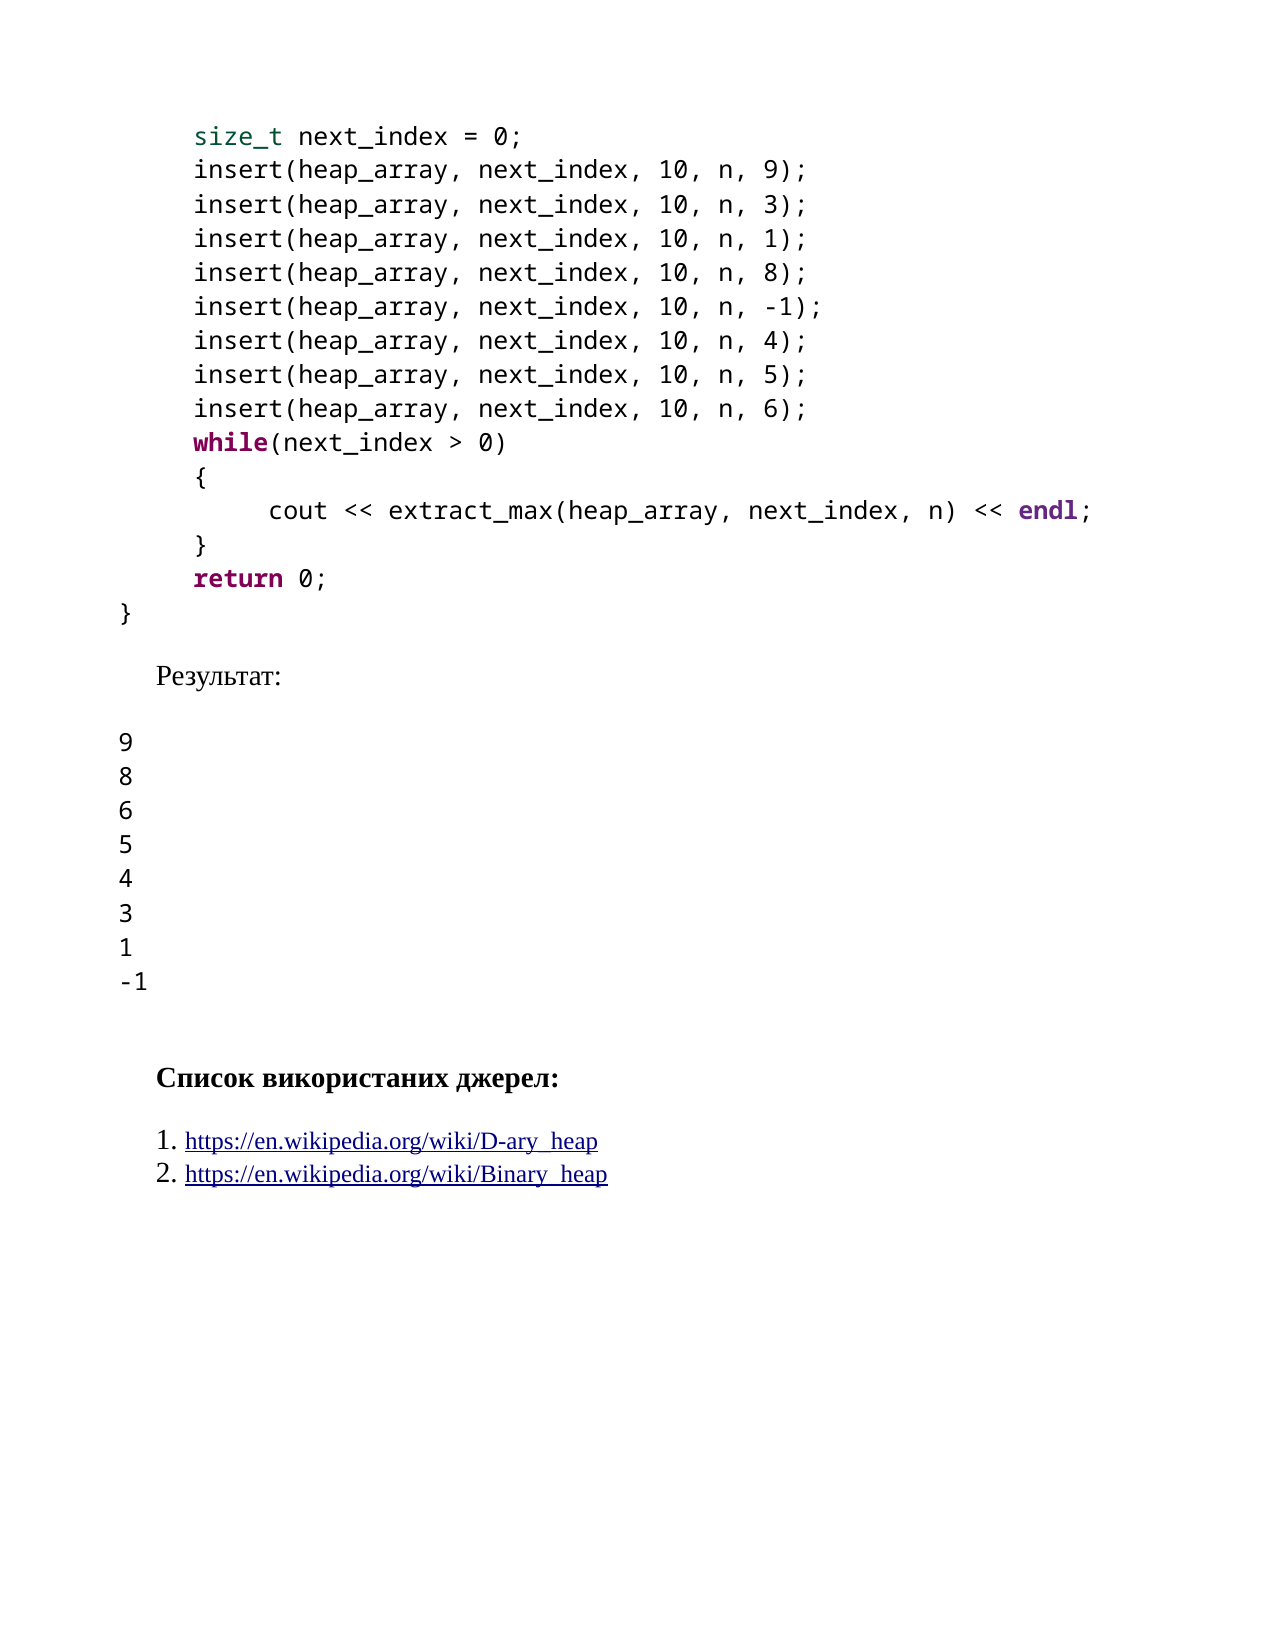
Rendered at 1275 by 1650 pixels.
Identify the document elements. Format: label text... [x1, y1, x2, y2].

text 6 [118, 793, 1157, 827]
text insert(heap_array, next_index, 10, n, 3); [118, 186, 1157, 220]
text 1 [118, 929, 1157, 963]
text size_t next_index = 0; [118, 118, 1157, 152]
text insert(heap_array, next_index, 10, n, 5); [118, 357, 1157, 391]
text { [118, 459, 1157, 493]
text } [118, 527, 1157, 561]
text } [118, 595, 1157, 629]
text 5 [118, 827, 1157, 861]
text insert(heap_array, next_index, 10, n, 4); [118, 322, 1157, 357]
text return 0; [118, 561, 1157, 595]
text insert(heap_array, next_index, 10, n, 1); [118, 220, 1157, 254]
text insert(heap_array, next_index, 10, n, 6); [118, 391, 1157, 425]
text 9 [118, 725, 1157, 759]
text 4 [118, 861, 1157, 895]
text Список використаних джерел: [118, 1060, 1157, 1093]
text 2. https://en.wikipedia.org/wiki/Binary_heap [118, 1156, 1157, 1189]
text 1. https://en.wikipedia.org/wiki/D-ary_heap [118, 1122, 1157, 1156]
text -1 [118, 963, 1157, 997]
text insert(heap_array, next_index, 10, n, 9); [118, 152, 1157, 186]
text while(next_index > 0) [118, 425, 1157, 459]
text insert(heap_array, next_index, 10, n, -1); [118, 288, 1157, 322]
text cout << extract_max(heap_array, next_index, n) << endl; [118, 493, 1157, 527]
text Результат: [118, 658, 1157, 691]
text 8 [118, 759, 1157, 793]
text 3 [118, 895, 1157, 929]
text insert(heap_array, next_index, 10, n, 8); [118, 254, 1157, 288]
